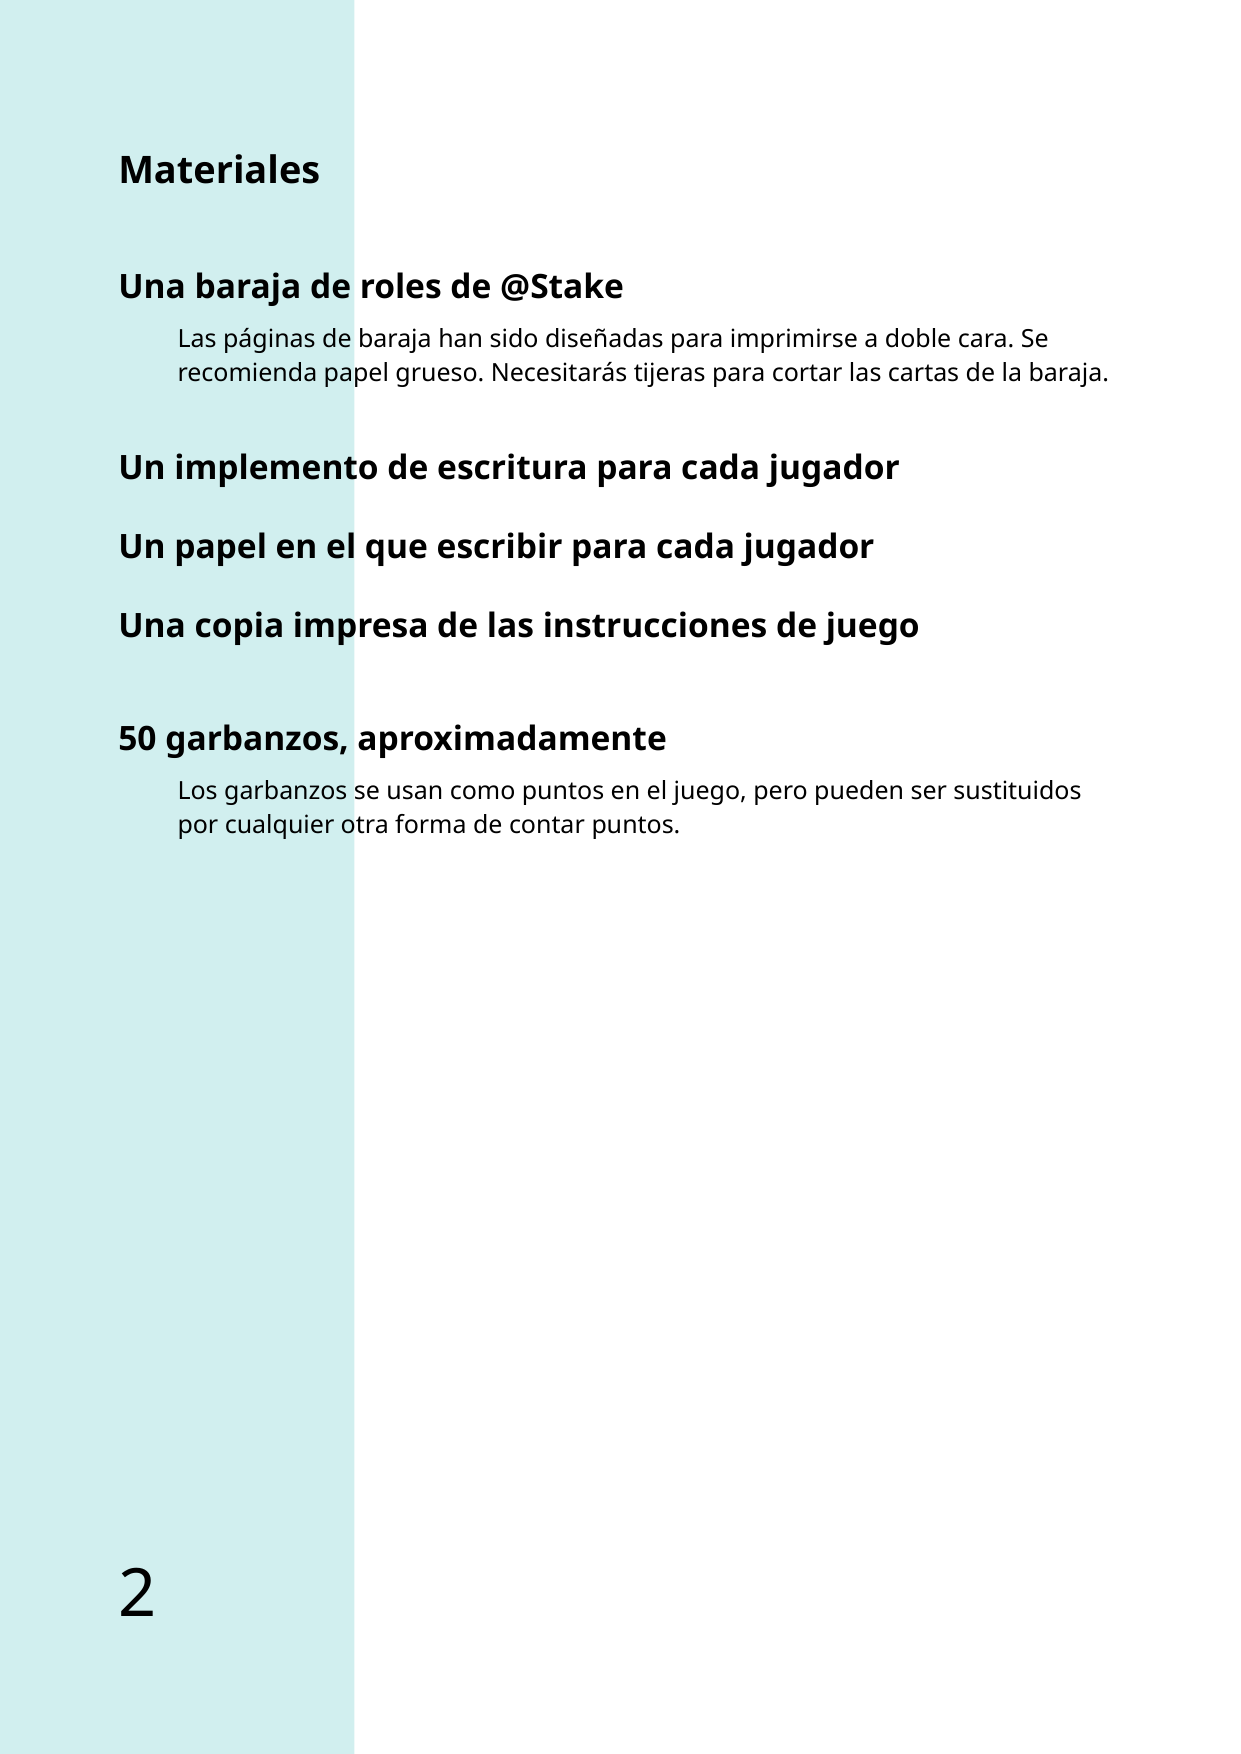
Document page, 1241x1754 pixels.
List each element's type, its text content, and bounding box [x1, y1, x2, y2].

subtitle Una copia impresa de las instrucciones de juego [355, 602, 1122, 647]
subtitle Materiales [355, 143, 1122, 195]
text Los garbanzos se usan como puntos en el juego, pero pueden ser sustituidos por cualquier otra forma de contar puntos. [355, 773, 1122, 841]
subtitle Un implemento de escritura para cada jugador [355, 443, 1122, 489]
subtitle Una baraja de roles de @Stake [355, 262, 1122, 308]
subtitle 50 garbanzos, aproximadamente [355, 715, 1122, 760]
text Las páginas de baraja han sido diseñadas para imprimirse a doble cara. Se recomienda papel grueso. Necesitarás tijeras para cortar las cartas de la baraja. [355, 320, 1122, 388]
subtitle Un papel en el que escribir para cada jugador [355, 522, 1122, 568]
